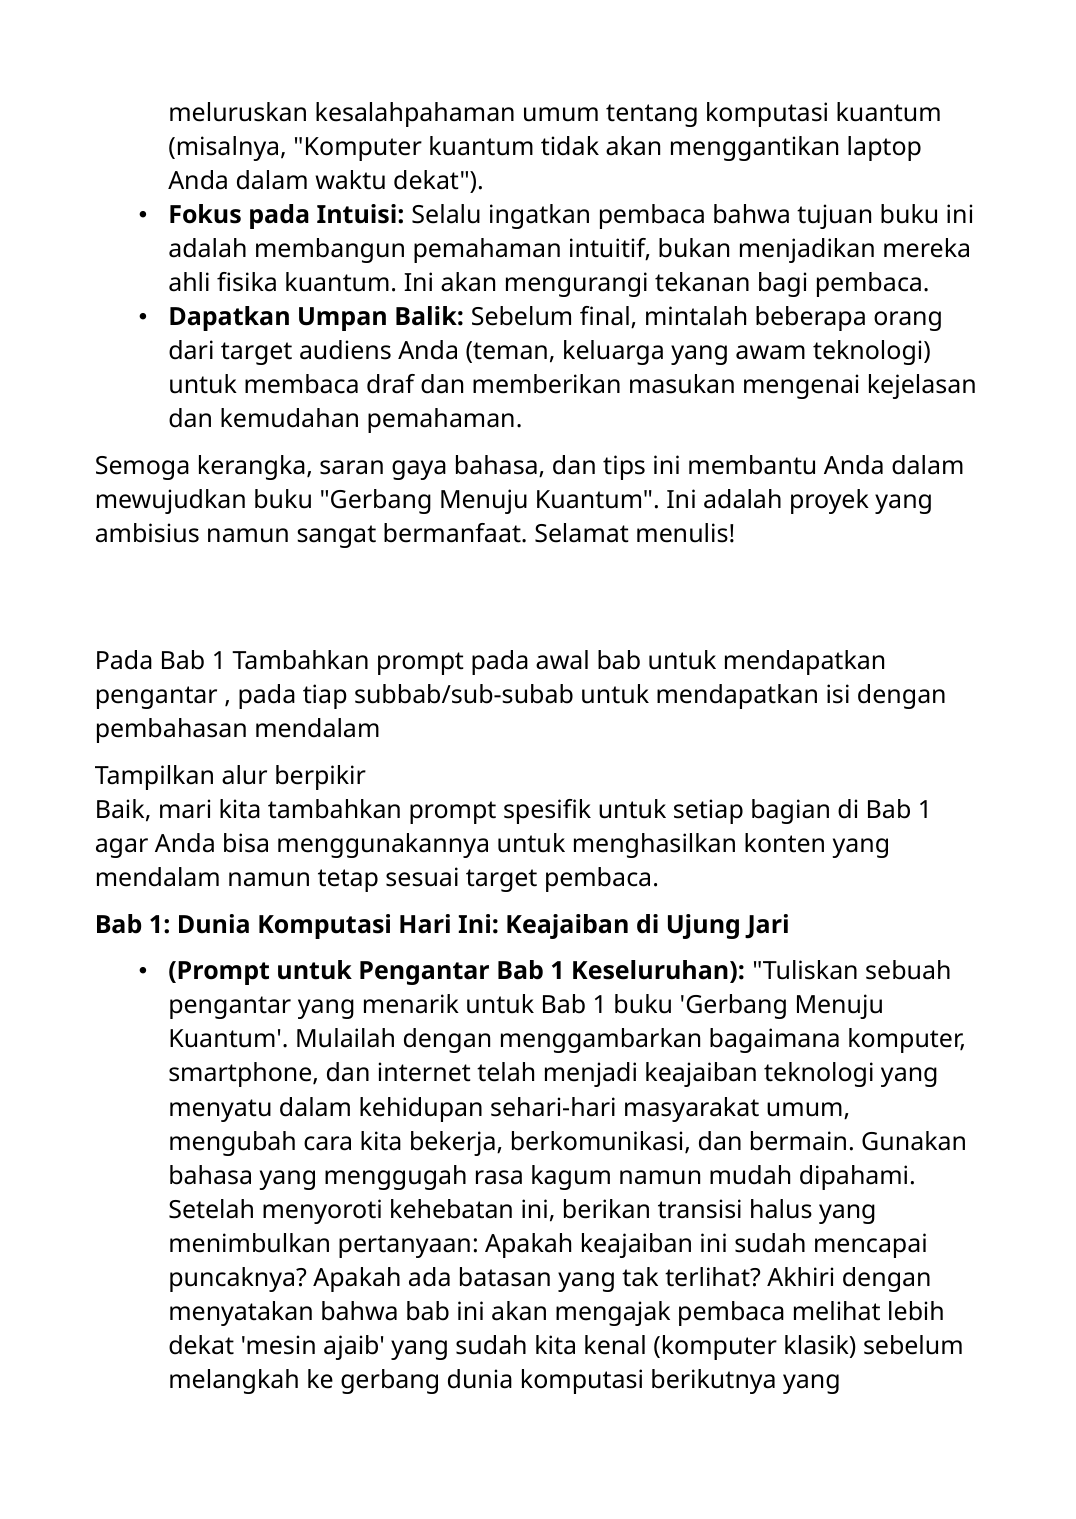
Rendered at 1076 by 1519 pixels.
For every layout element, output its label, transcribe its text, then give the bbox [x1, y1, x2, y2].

list meluruskan kesalahpahaman umum tentang komputasi kuantum (misalnya, "Komputer kuantum tidak akan menggantikan laptop Anda dalam waktu dekat"). [139, 94, 981, 197]
text Semoga kerangka, saran gaya bahasa, dan tips ini membantu Anda dalam mewujudkan buku "Gerbang Menuju Kuantum". Ini adalah proyek yang ambisius namun sangat bermanfaat. Selamat menulis! [94, 448, 981, 550]
list (Prompt untuk Pengantar Bab 1 Keseluruhan): "Tuliskan sebuah pengantar yang menarik untuk Bab 1 buku 'Gerbang Menuju Kuantum'. Mulailah dengan menggambarkan bagaimana komputer, smartphone, dan internet telah menjadi keajaiban teknologi yang menyatu dalam kehidupan sehari-hari masyarakat umum, mengubah cara kita bekerja, berkomunikasi, dan bermain. Gunakan bahasa yang menggugah rasa kagum namun mudah dipahami. Setelah menyoroti kehebatan ini, berikan transisi halus yang menimbulkan pertanyaan: Apakah keajaiban ini sudah mencapai puncaknya? Apakah ada batasan yang tak terlihat? Akhiri dengan menyatakan bahwa bab ini akan mengajak pembaca melihat lebih dekat 'mesin ajaib' yang sudah kita kenal (komputer klasik) sebelum melangkah ke gerbang dunia komputasi berikutnya yang [139, 953, 981, 1396]
list Dapatkan Umpan Balik: Sebelum final, mintalah beberapa orang dari target audiens Anda (teman, keluarga yang awam teknologi) untuk membaca draf dan memberikan masukan mengenai kejelasan dan kemudahan pemahaman. [139, 299, 981, 435]
text Bab 1: Dunia Komputasi Hari Ini: Keajaiban di Ujung Jari [94, 906, 981, 940]
text Tampilkan alur berpikir [94, 758, 981, 792]
text Baik, mari kita tambahkan prompt spesifik untuk setiap bagian di Bab 1 agar Anda bisa menggunakannya untuk menghasilkan konten yang mendalam namun tetap sesuai target pembaca. [94, 792, 981, 894]
text Pada Bab 1 Tambahkan prompt pada awal bab untuk mendapatkan pengantar , pada tiap subbab/sub-subab untuk mendapatkan isi dengan pembahasan mendalam [94, 643, 981, 745]
list Fokus pada Intuisi: Selalu ingatkan pembaca bahwa tujuan buku ini adalah membangun pemahaman intuitif, bukan menjadikan mereka ahli fisika kuantum. Ini akan mengurangi tekanan bagi pembaca. [139, 197, 981, 299]
